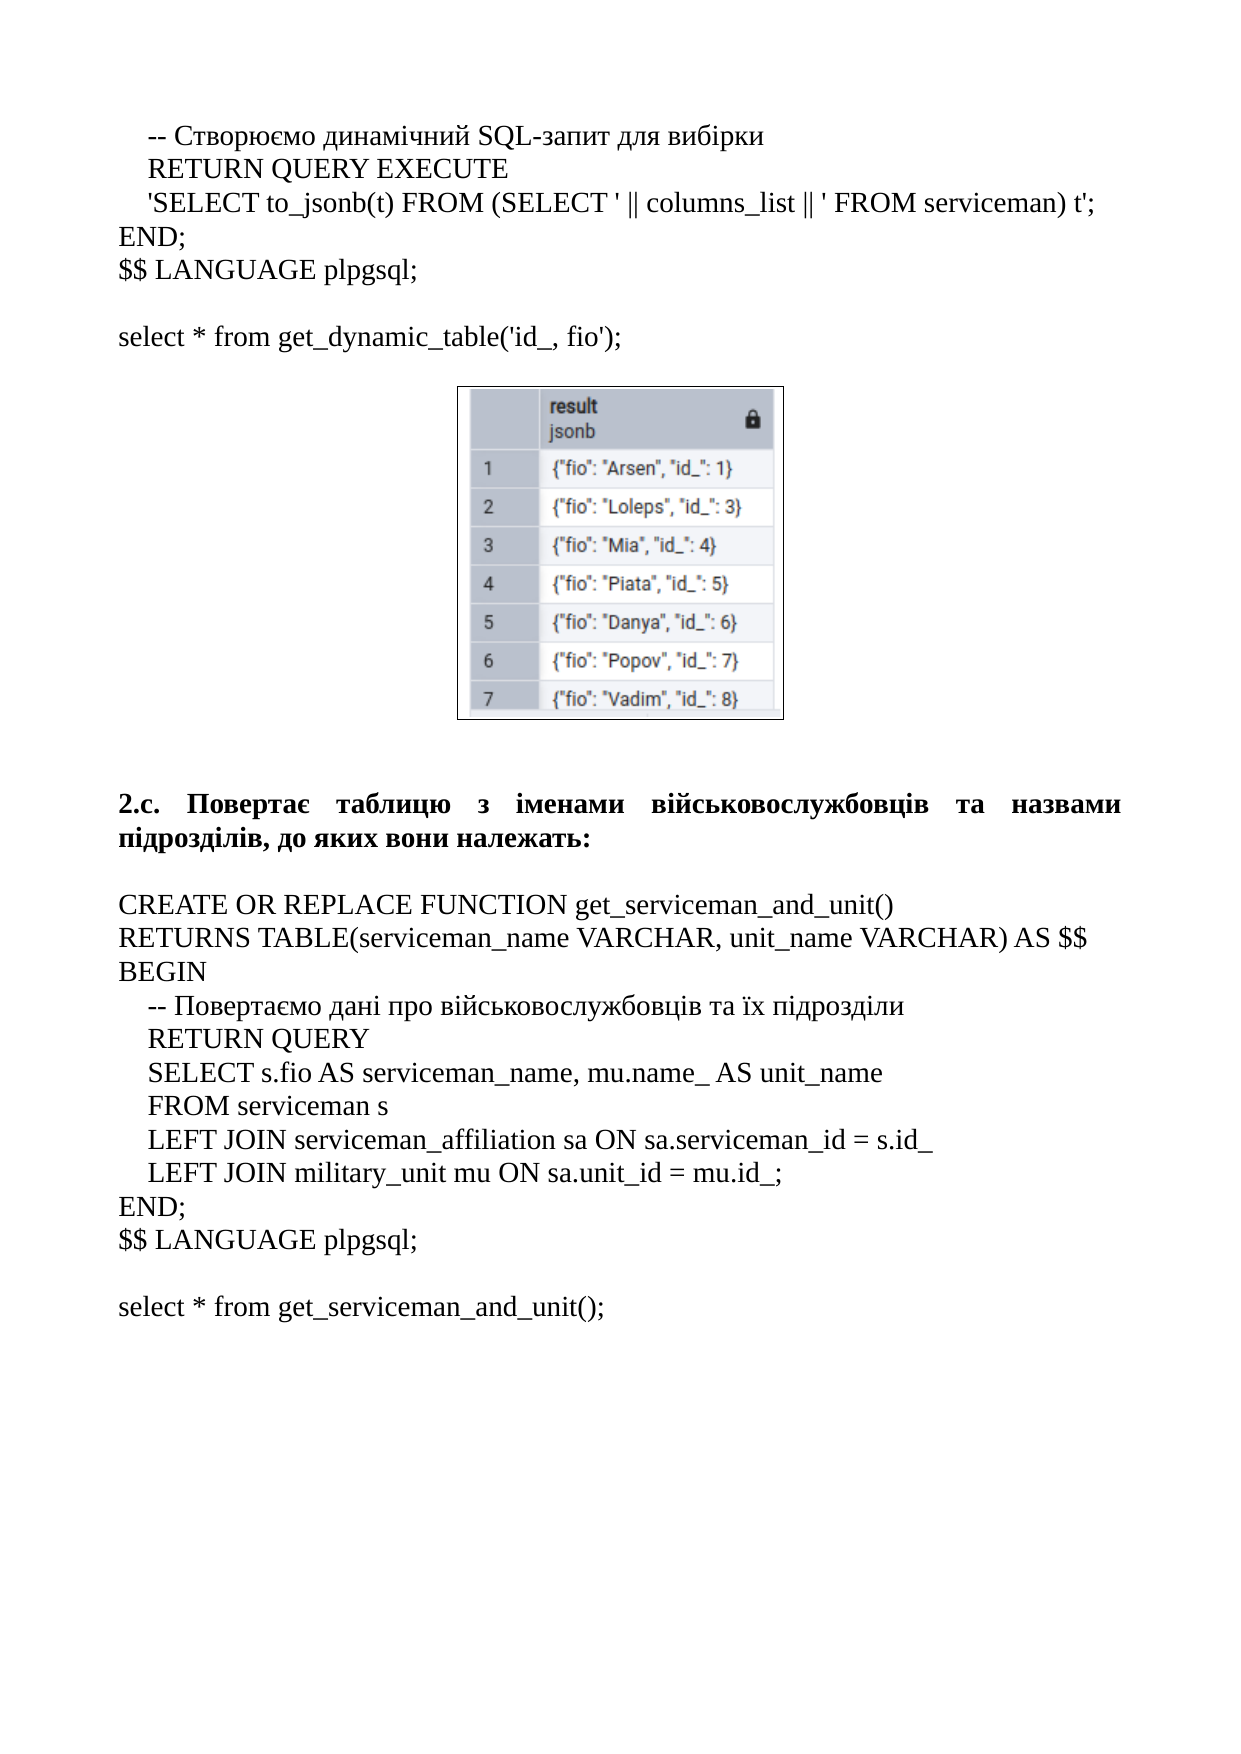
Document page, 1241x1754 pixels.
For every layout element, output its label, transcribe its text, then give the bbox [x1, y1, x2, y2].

text 2.c. Повертає таблицю з іменами військовослужбовців та назвами підрозділів, до яких вони належать: [118, 786, 1122, 853]
text $$ LANGUAGE plpgsql; [118, 1222, 1122, 1256]
text FROM serviceman s [118, 1088, 1122, 1122]
text select * from get_serviceman_and_unit(); [118, 1289, 1122, 1323]
text -- Створюємо динамічний SQL-запит для вибірки [118, 118, 1122, 152]
text 'SELECT to_jsonb(t) FROM (SELECT ' || columns_list || ' FROM serviceman) t'; [118, 185, 1122, 219]
picture [460, 389, 781, 717]
text END; [118, 1189, 1122, 1222]
text RETURNS TABLE(serviceman_name VARCHAR, unit_name VARCHAR) AS $$ [118, 921, 1122, 954]
text BEGIN [118, 954, 1122, 988]
text END; [118, 219, 1122, 252]
text CREATE OR REPLACE FUNCTION get_serviceman_and_unit() [118, 887, 1122, 921]
text RETURN QUERY EXECUTE [118, 152, 1122, 185]
text -- Повертаємо дані про військовослужбовців та їх підрозділи [118, 988, 1122, 1021]
text $$ LANGUAGE plpgsql; [118, 252, 1122, 286]
text RETURN QUERY [118, 1021, 1122, 1055]
text select * from get_dynamic_table('id_, fio'); [118, 319, 1122, 353]
text LEFT JOIN serviceman_affiliation sa ON sa.serviceman_id = s.id_ [118, 1122, 1122, 1155]
text SELECT s.fio AS serviceman_name, mu.name_ AS unit_name [118, 1055, 1122, 1088]
text LEFT JOIN military_unit mu ON sa.unit_id = mu.id_; [118, 1155, 1122, 1189]
